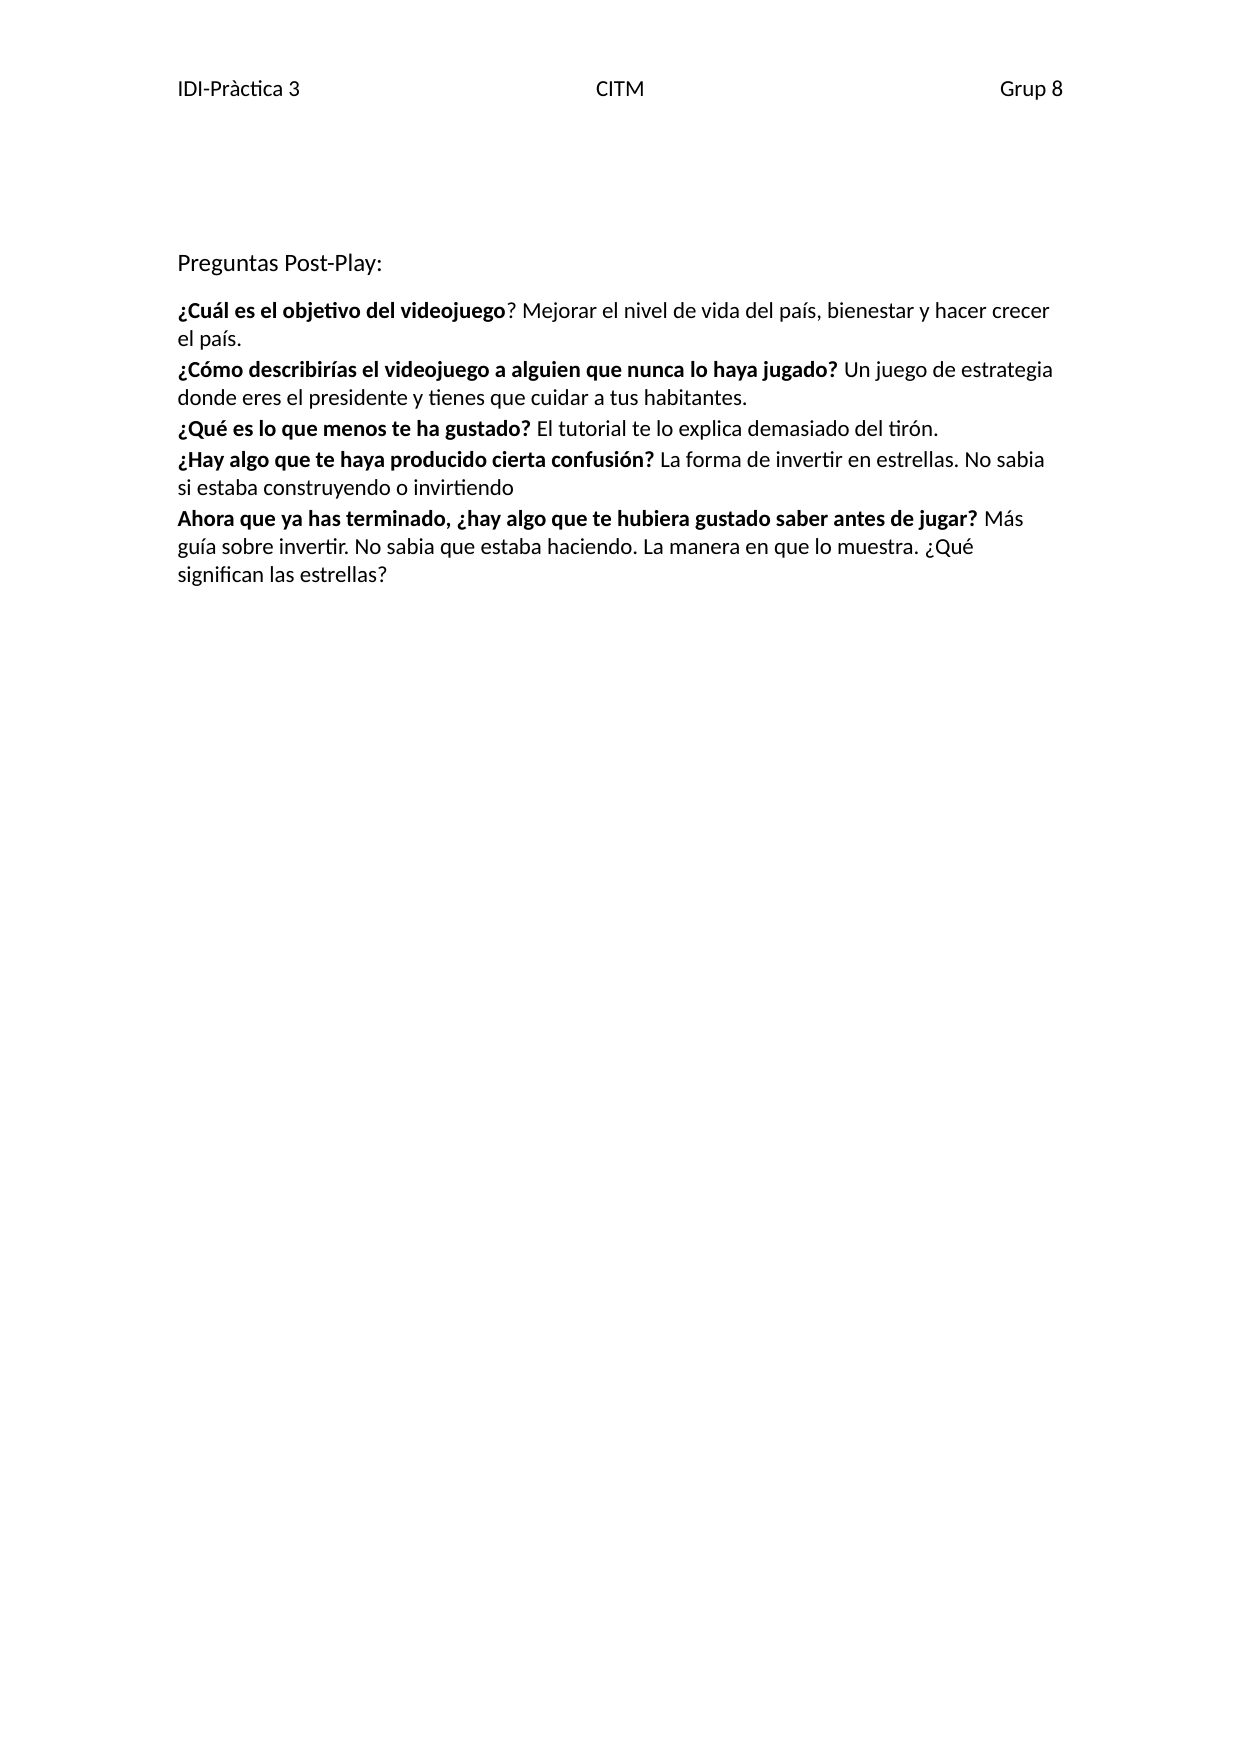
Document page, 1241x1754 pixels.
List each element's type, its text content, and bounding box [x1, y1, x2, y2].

text ¿Cómo describirías el videojuego a alguien que nunca lo haya jugado? Un juego de estrategia donde eres el presidente y tienes que cuidar a tus habitantes. [177, 355, 1063, 411]
text Ahora que ya has terminado, ¿hay algo que te hubiera gustado saber antes de jugar? Más guía sobre invertir. No sabia que estaba haciendo. La manera en que lo muestra. ¿Qué significan las estrellas? [177, 504, 1063, 588]
text ¿Hay algo que te haya producido cierta confusión? La forma de invertir en estrellas. No sabia si estaba construyendo o invirtiendo [177, 445, 1063, 501]
text Preguntas Post-Play: [177, 247, 1063, 277]
text ¿Qué es lo que menos te ha gustado? El tutorial te lo explica demasiado del tirón. [177, 414, 1063, 442]
text ¿Cuál es el objetivo del videojuego? Mejorar el nivel de vida del país, bienestar y hacer crecer el país. [177, 296, 1063, 352]
